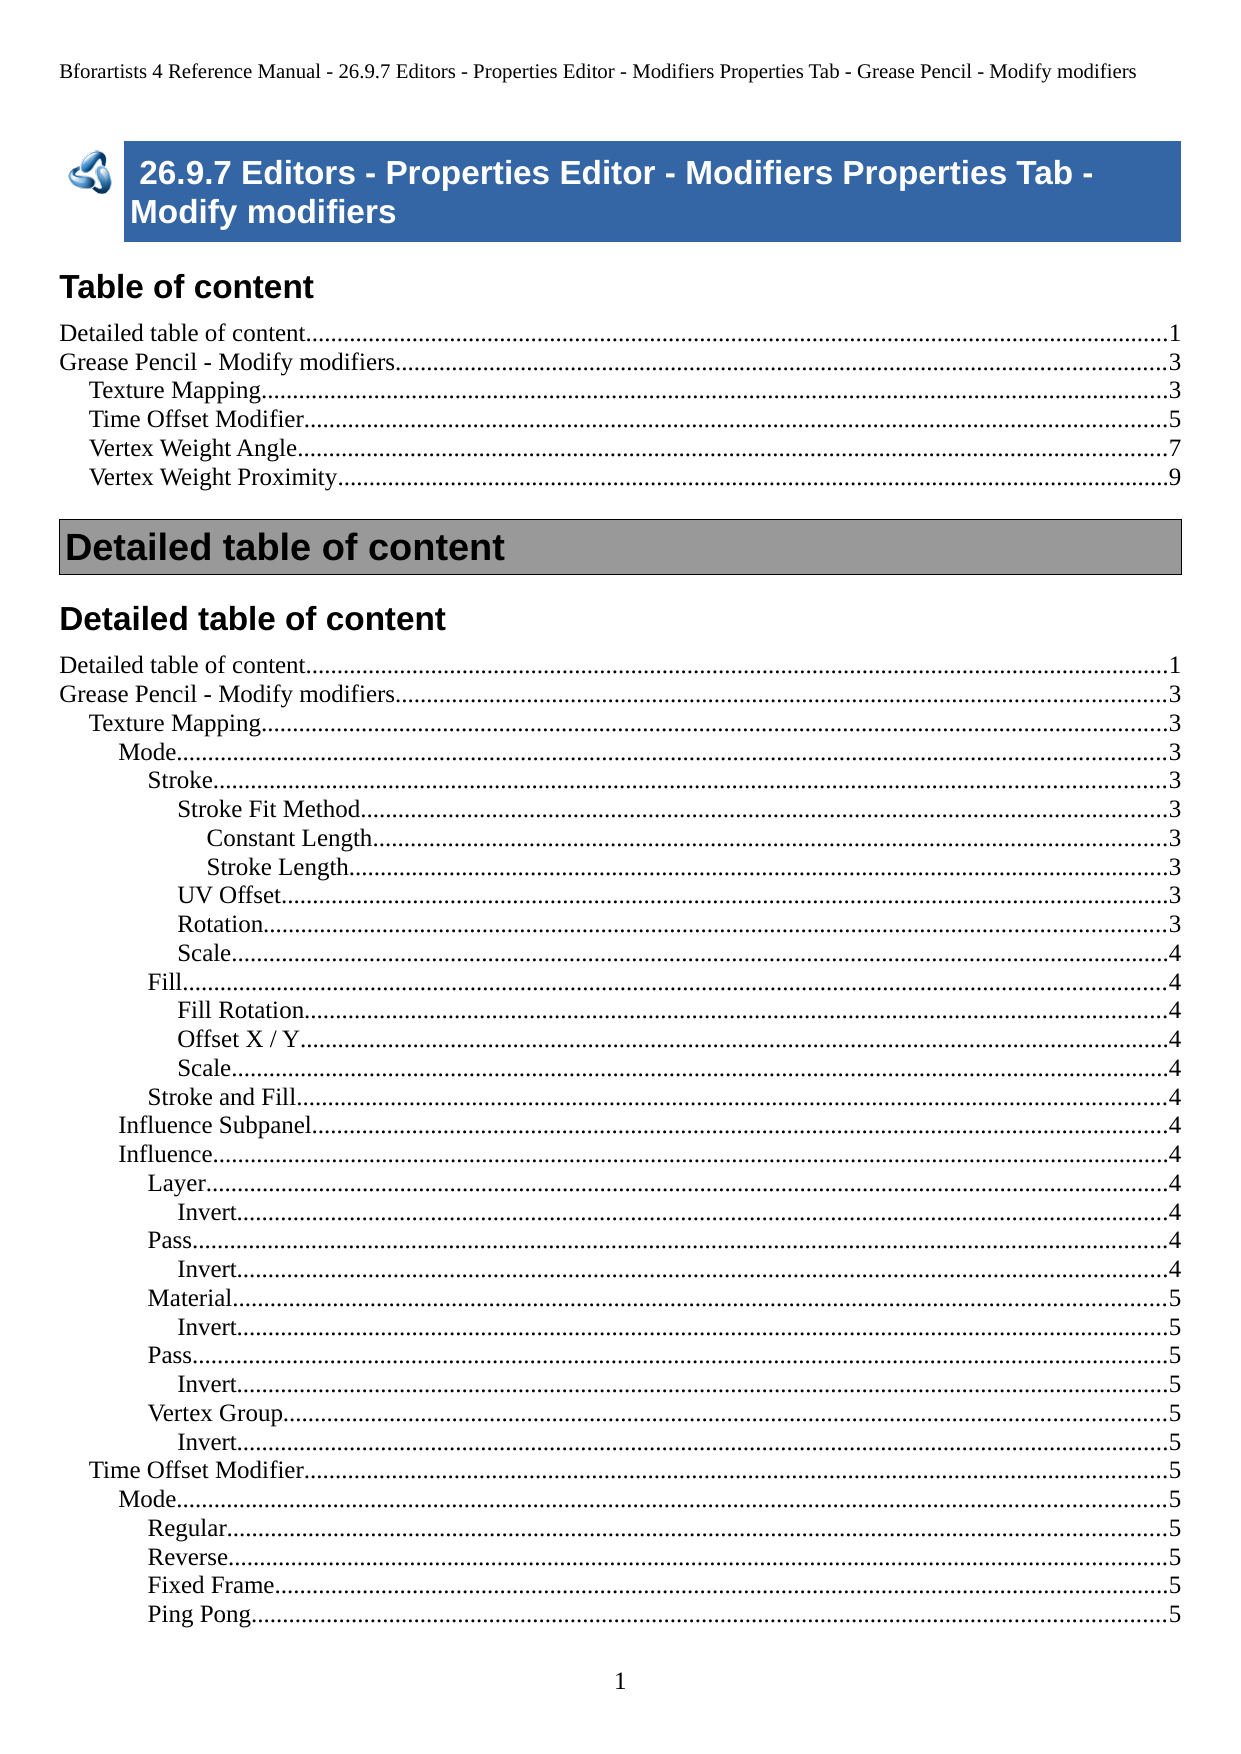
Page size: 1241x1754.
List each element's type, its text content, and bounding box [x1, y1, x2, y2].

text Invert 5 [177, 1369, 1181, 1398]
table_header 26.9.7 Editors - Properties Editor - Modifiers Properties Tab - Modify modifiers [124, 141, 1181, 242]
text Texture Mapping 3 [88, 708, 1181, 737]
subtitle Detailed table of content [59, 599, 1181, 638]
text Fill Rotation 4 [177, 995, 1181, 1024]
text Stroke and Fill 4 [147, 1082, 1181, 1110]
text Layer 4 [147, 1168, 1181, 1197]
text Invert 4 [177, 1254, 1181, 1283]
text Regular 5 [147, 1513, 1181, 1542]
text Pass 5 [147, 1340, 1181, 1369]
text Detailed table of content 1 [59, 650, 1181, 679]
text Vertex Group 5 [147, 1398, 1181, 1427]
text Stroke Length 3 [206, 852, 1181, 880]
text Pass 4 [147, 1225, 1181, 1254]
text Invert 4 [177, 1197, 1181, 1225]
text Influence Subpanel 4 [118, 1110, 1181, 1139]
text Mode 5 [118, 1484, 1181, 1513]
text Vertex Weight Proximity 9 [88, 462, 1181, 490]
text Invert 5 [177, 1312, 1181, 1340]
text Fixed Frame 5 [147, 1570, 1181, 1599]
text Stroke 3 [147, 765, 1181, 794]
text Rotation 3 [177, 909, 1181, 938]
table_header [59, 141, 124, 242]
text Reverse 5 [147, 1542, 1181, 1570]
text Vertex Weight Angle 7 [88, 433, 1181, 462]
text Mode 3 [118, 737, 1181, 765]
text Time Offset Modifier 5 [88, 404, 1181, 433]
text Offset X / Y 4 [177, 1024, 1181, 1053]
text Ping Pong 5 [147, 1599, 1181, 1628]
text Grease Pencil - Modify modifiers 3 [59, 347, 1181, 375]
text Scale 4 [177, 938, 1181, 967]
text Influence 4 [118, 1139, 1181, 1168]
text Time Offset Modifier 5 [88, 1455, 1181, 1484]
text UV Offset 3 [177, 880, 1181, 909]
text Material 5 [147, 1283, 1181, 1312]
picture [65, 147, 114, 197]
text Stroke Fit Method 3 [177, 794, 1181, 823]
text Constant Length 3 [206, 823, 1181, 852]
text Invert 5 [177, 1427, 1181, 1455]
text Grease Pencil - Modify modifiers 3 [59, 679, 1181, 708]
text Texture Mapping 3 [88, 375, 1181, 404]
text Scale 4 [177, 1053, 1181, 1082]
subtitle Table of content [59, 267, 1181, 305]
text Fill 4 [147, 967, 1181, 995]
table_header Detailed table of content [60, 520, 1181, 574]
text Detailed table of content 1 [59, 318, 1181, 347]
